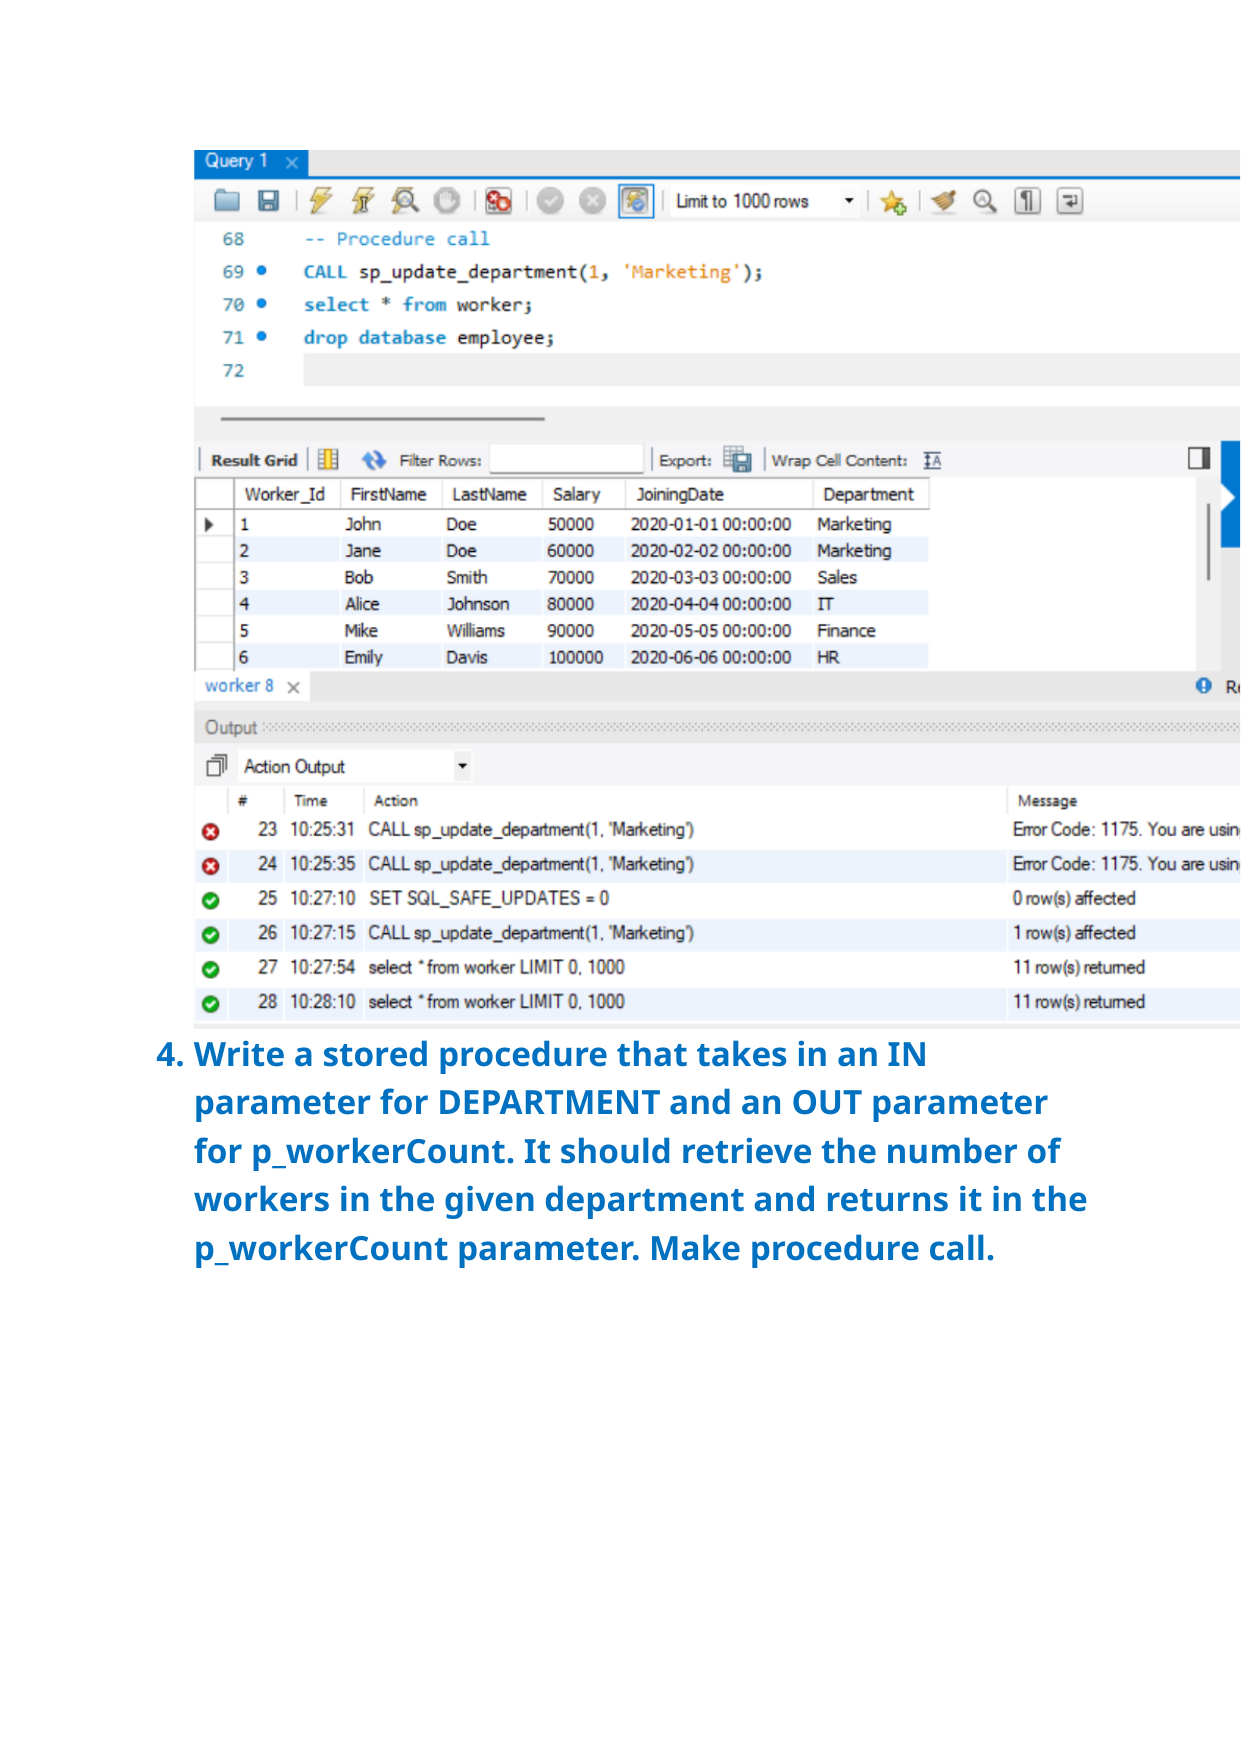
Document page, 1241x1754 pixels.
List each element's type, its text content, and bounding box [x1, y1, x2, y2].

list Write a stored procedure that takes in an IN parameter for DEPARTMENT and an OUT parameter for p_workerCount. It should retrieve the number of workers in the given department and returns it in the p_workerCount parameter. Make procedure call. [156, 1030, 1090, 1270]
